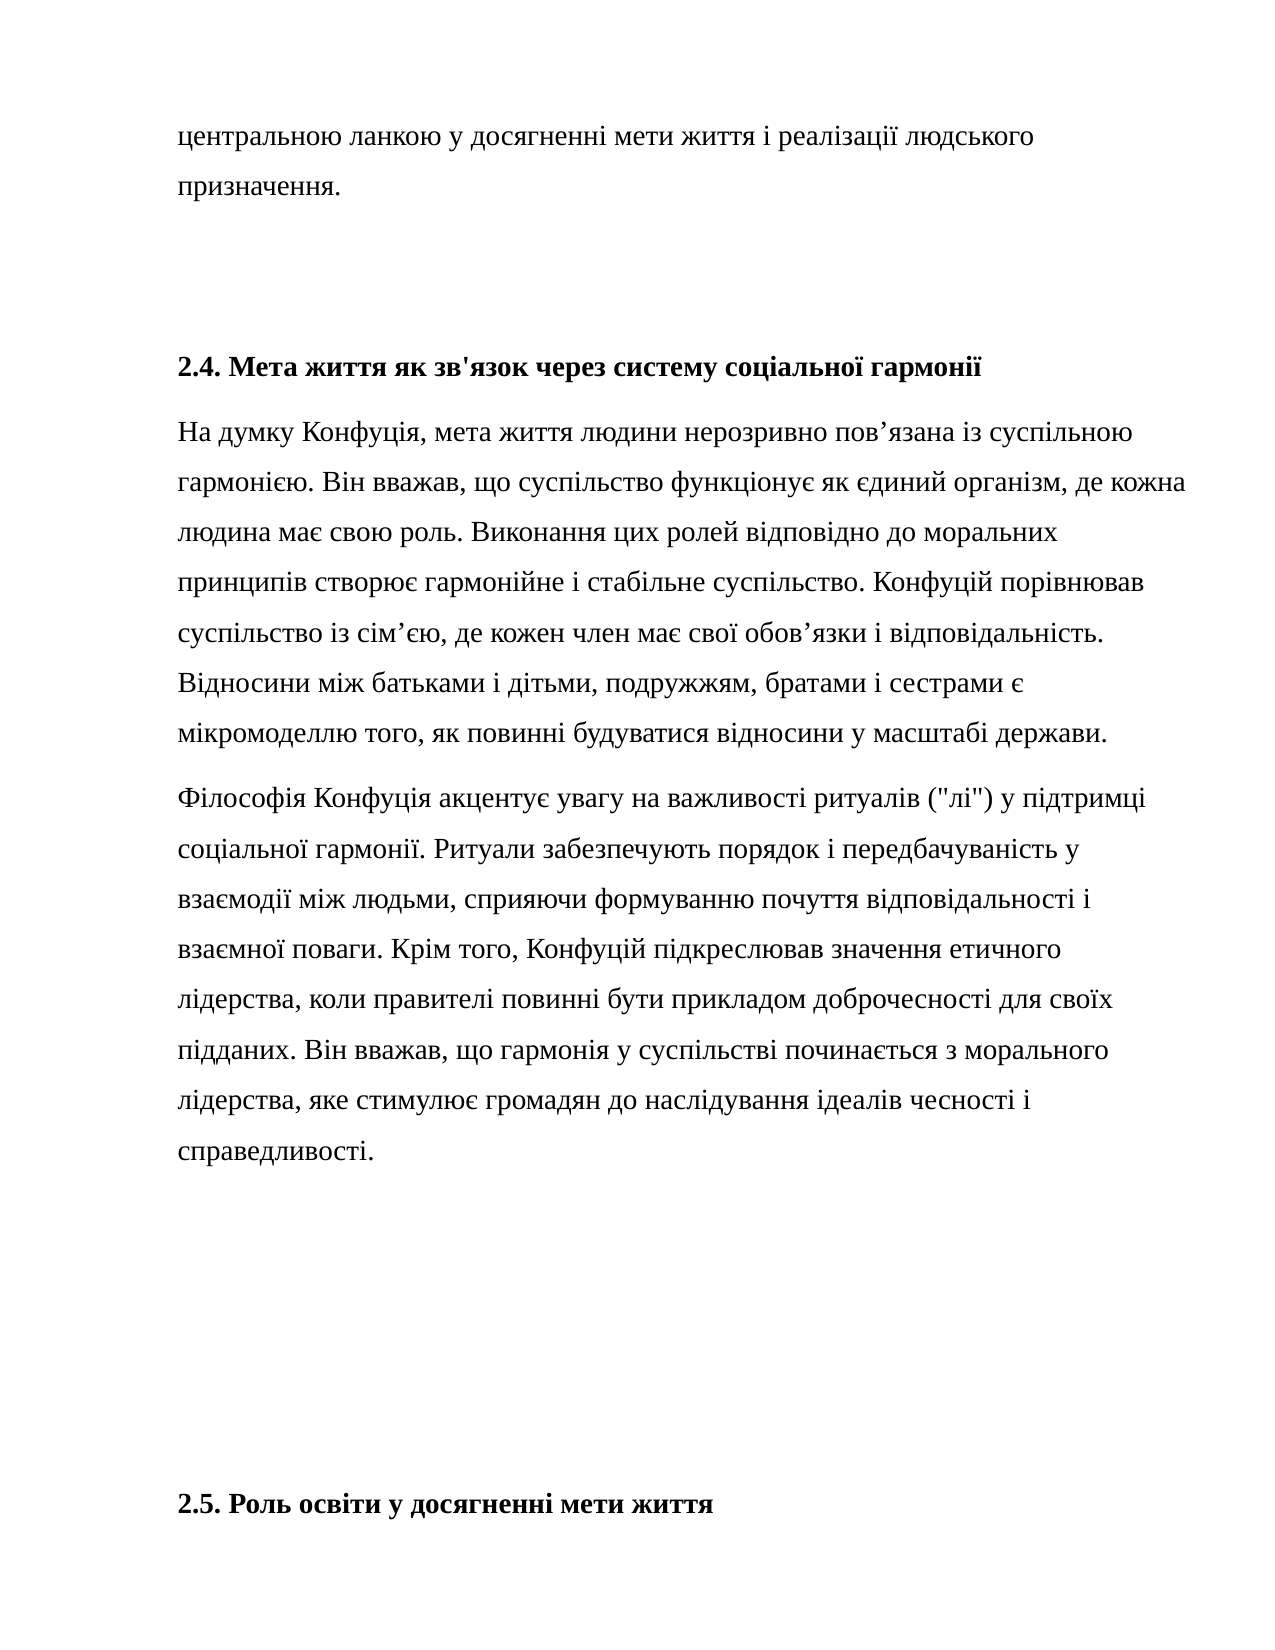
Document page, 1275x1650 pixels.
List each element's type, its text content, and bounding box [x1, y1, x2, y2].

text 2.5. Роль освіти у досягненні мети життя [177, 1486, 1186, 1519]
text Філософія Конфуція акцентує увагу на важливості ритуалів ("лі") у підтримці соціальної гармонії. Ритуали забезпечують порядок і передбачуваність у взаємодії між людьми, сприяючи формуванню почуття відповідальності і взаємної поваги. Крім того, Конфуцій підкреслював значення етичного лідерства, коли правителі повинні бути прикладом доброчесності для своїх підданих. Він вважав, що гармонія у суспільстві починається з морального лідерства, яке стимулює громадян до наслідування ідеалів чесності і справедливості. [177, 780, 1186, 1166]
text центральною ланкою у досягненні мети життя і реалізації людського призначення. [177, 118, 1186, 202]
text На думку Конфуція, мета життя людини нерозривно пов’язана із суспільною гармонією. Він вважав, що суспільство функціонує як єдиний організм, де кожна людина має свою роль. Виконання цих ролей відповідно до моральних принципів створює гармонійне і стабільне суспільство. Конфуцій порівнював суспільство із сім’єю, де кожен член має свої обов’язки і відповідальність. Відносини між батьками і дітьми, подружжям, братами і сестрами є мікромоделлю того, як повинні будуватися відносини у масштабі держави. [177, 414, 1186, 749]
text 2.4. Мета життя як зв'язок через систему соціальної гармонії [177, 349, 1186, 382]
